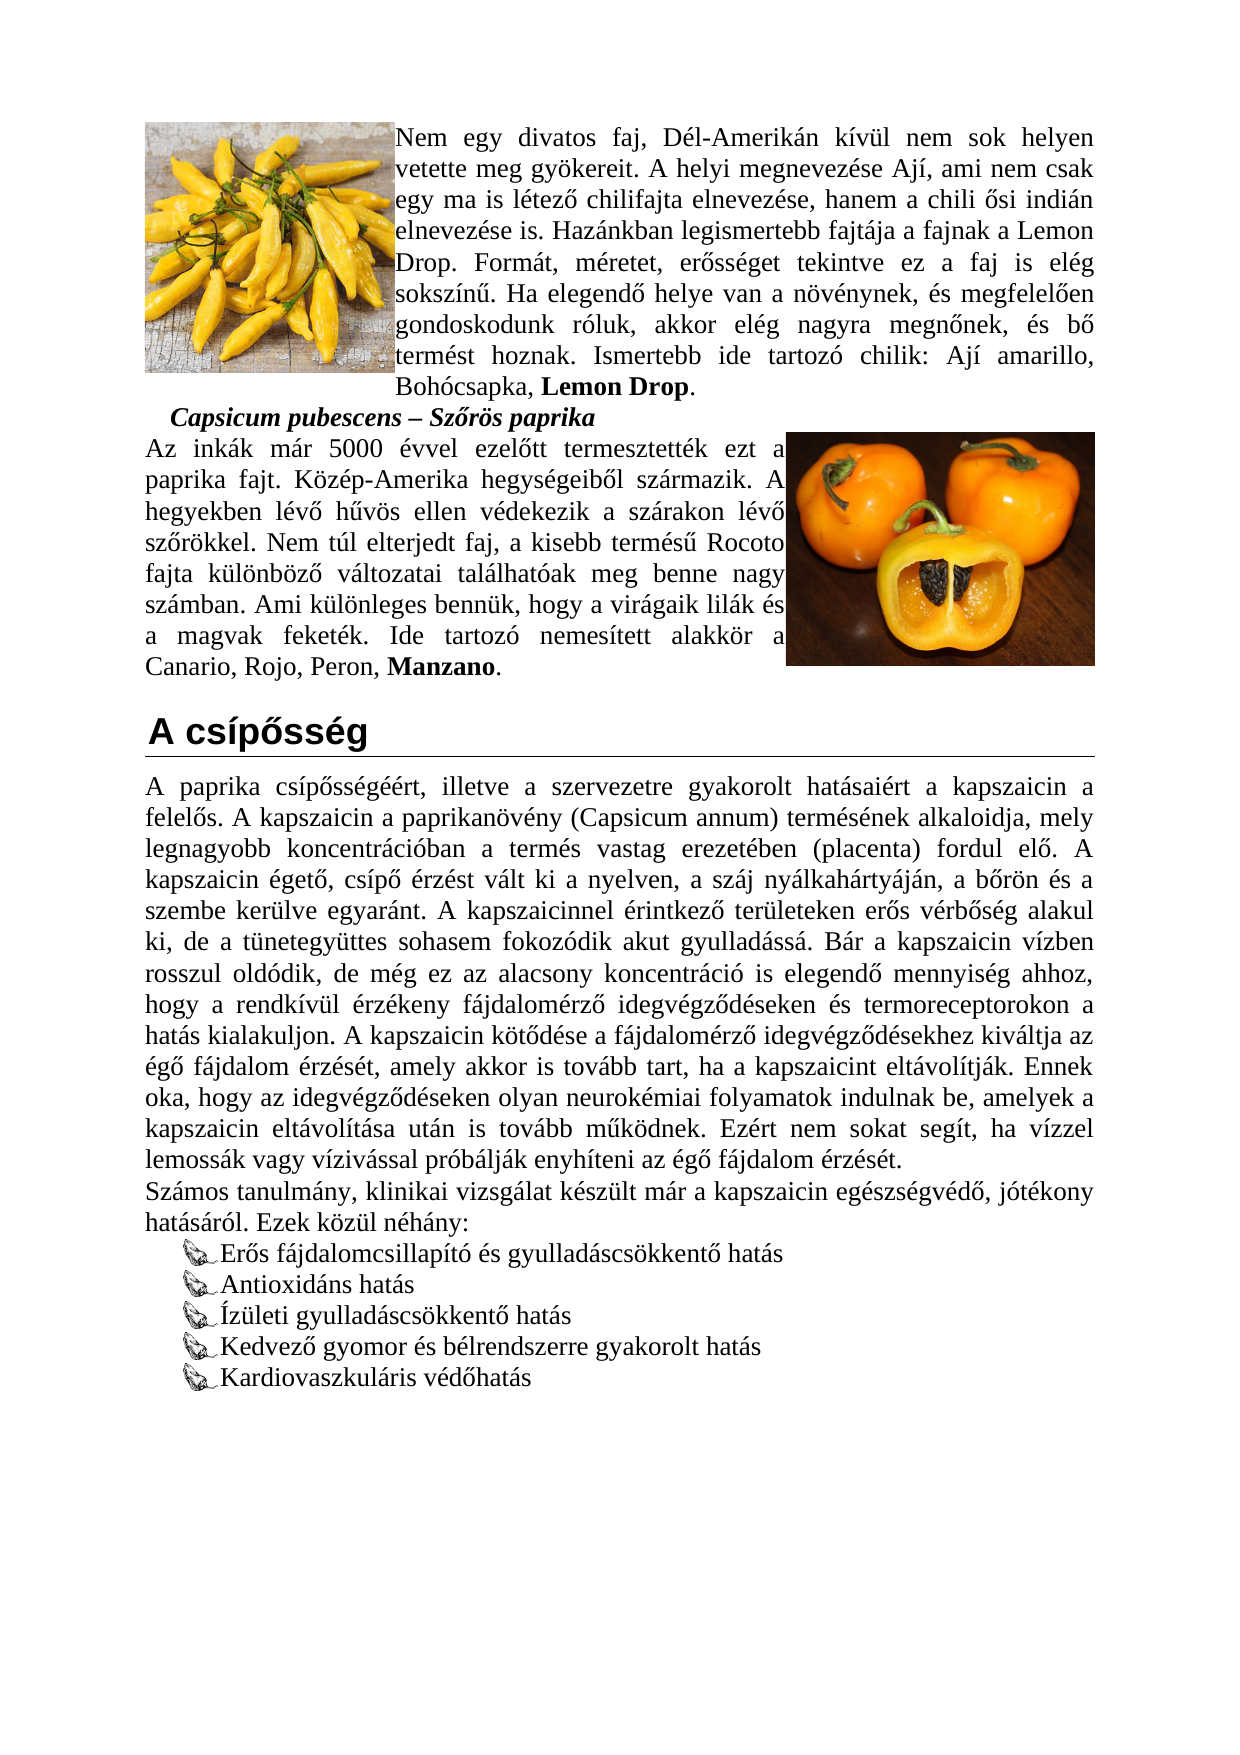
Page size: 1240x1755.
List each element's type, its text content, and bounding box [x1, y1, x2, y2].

text A paprika csípősségéért, illetve a szervezetre gyakorolt hatásaiért a kapszaicin a felelős. A kapszaicin a paprikanövény (Capsicum annum) termésének alkaloidja, mely legnagyobb koncentrációban a termés vastag erezetében (placenta) fordul elő. A kapszaicin égető, csípő érzést vált ki a nyelven, a száj nyálkahártyáján, a bőrön és a szembe kerülve egyaránt. A kapszaicinnel érintkező területeken erős vérbőség alakul ki, de a tünetegyüttes sohasem fokozódik akut gyulladássá. Bár a kapszaicin vízben rosszul oldódik, de még ez az alacsony koncentráció is elegendő mennyiség ahhoz, hogy a rendkívül érzékeny fájdalomérző idegvégződéseken és termoreceptorokon a hatás kialakuljon. A kapszaicin kötődése a fájdalomérző idegvégződésekhez kiváltja az égő fájdalom érzését, amely akkor is tovább tart, ha a kapszaicint eltávolítják. Ennek oka, hogy az idegvégződéseken olyan neurokémiai folyamatok indulnak be, amelyek a kapszaicin eltávolítása után is tovább működnek. Ezért nem sokat segít, ha vízzel lemossák vagy vízivással próbálják enyhíteni az égő fájdalom érzését. [145, 770, 1095, 1175]
list Kedvező gyomor és bélrendszerre gyakorolt hatás [182, 1330, 1095, 1362]
text Capsicum pubescens – Szőrös paprika [170, 401, 1082, 432]
picture [785, 432, 1095, 666]
picture [183, 1363, 218, 1391]
text Nem egy divatos faj, Dél-Amerikán kívül nem sok helyen vetette meg gyökereit. A helyi megnevezése Ají, ami nem csak egy ma is létező chilifajta elnevezése, hanem a chili ősi indián elnevezése is. Hazánkban legismertebb fajtája a fajnak a Lemon Drop. Formát, méretet, erősséget tekintve ez a faj is elég sokszínű. Ha elegendő helye van a növénynek, és megfelelően gondoskodunk róluk, akkor elég nagyra megnőnek, és bő termést hoznak. Ismertebb ide tartozó chilik: Ají amarillo, Bohócsapka, Lemon Drop. [145, 121, 1095, 401]
picture [183, 1270, 218, 1297]
text Számos tanulmány, klinikai vizsgálat készült már a kapszaicin egészségvédő, jótékony hatásáról. Ezek közül néhány: [145, 1175, 1095, 1237]
picture [183, 1332, 218, 1360]
list Kardiovaszkuláris védőhatás [182, 1362, 1095, 1393]
picture [144, 122, 395, 373]
text Az inkák már 5000 évvel ezelőtt termesztették ezt a paprika fajt. Közép-Amerika hegységeiből származik. A hegyekben lévő hűvös ellen védekezik a szárakon lévő szőrökkel. Nem túl elterjedt faj, a kisebb termésű Rocoto fajta különböző változatai találhatóak meg benne nagy számban. Ami különleges bennük, hogy a virágaik lilák és a magvak feketék. Ide tartozó nemesített alakkör a Canario, Rojo, Peron, Manzano. [145, 432, 1095, 682]
list Ízületi gyulladáscsökkentő hatás [182, 1299, 1095, 1330]
list Antioxidáns hatás [182, 1268, 1095, 1299]
list Erős fájdalomcsillapító és gyulladáscsökkentő hatás [182, 1237, 1095, 1268]
picture [183, 1301, 218, 1329]
subtitle A csípősség [145, 707, 1095, 756]
picture [183, 1239, 218, 1266]
